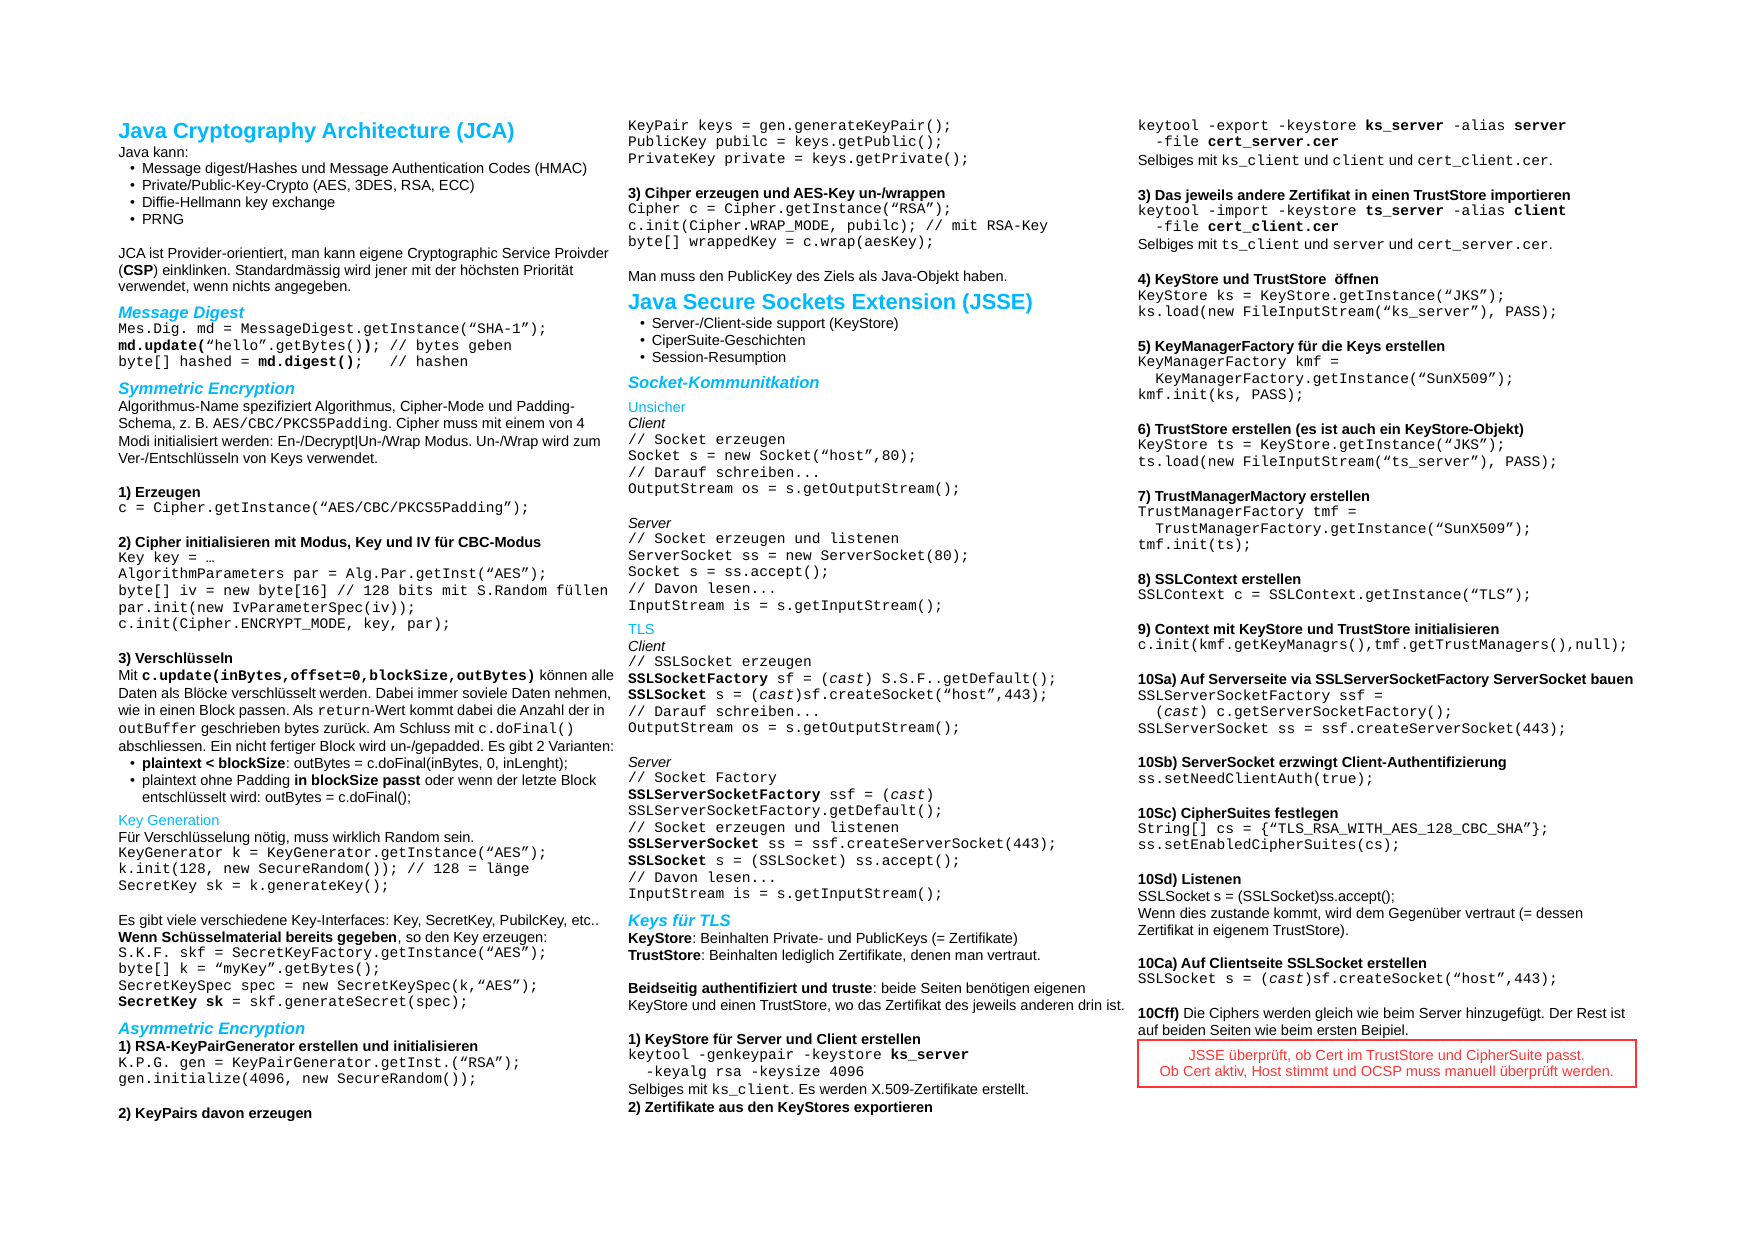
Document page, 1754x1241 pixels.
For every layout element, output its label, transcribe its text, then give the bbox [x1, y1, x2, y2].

text 3) Verschlüsseln [118, 650, 616, 667]
text KeyStore ts = KeyStore.getInstance(“JKS”); [1138, 438, 1636, 454]
text Es gibt viele verschiedene Key-Interfaces: Key, SecretKey, PubilcKey, etc.. [118, 911, 616, 928]
text InputStream is = s.getInputStream(); [628, 598, 1126, 614]
list CiperSuite-Geschichten [640, 331, 1126, 348]
text TrustManagerFactory tmf = TrustManagerFactory.getInstance(“SunX509”); [1138, 504, 1636, 537]
text PrivateKey private = keys.getPrivate(); [628, 151, 1126, 168]
text ss.setEnabledCipherSuites(cs); [1138, 838, 1636, 854]
text 3) Cihper erzeugen und AES-Key un-/wrappen [628, 184, 1126, 201]
text Client [628, 415, 1126, 432]
text // Socket Factory [628, 771, 1126, 787]
subtitle TLS [628, 621, 1126, 638]
text SSLSocket s = (SSLSocket)ss.accept(); [1138, 888, 1636, 904]
text 10Cff) Die Ciphers werden gleich wie beim Server hinzugefügt. Der Rest ist auf beiden Seiten wie beim ersten Beipiel. [1138, 1005, 1636, 1038]
text ServerSocket ss = new ServerSocket(80); [628, 548, 1126, 565]
text keytool -import -keystore ts_server -alias client -file cert_client.cer [1138, 203, 1636, 236]
text OutputStream os = s.getOutputStream(); [628, 721, 1126, 737]
text S.K.F. skf = SecretKeyFactory.getInstance(“AES”); [118, 945, 616, 962]
text 1) KeyStore für Server und Client erstellen [628, 1031, 1126, 1047]
text c.init(Cipher.ENCRYPT_MODE, key, par); [118, 616, 616, 633]
text SSLSocketFactory sf = (cast) S.S.F..getDefault(); [628, 671, 1126, 687]
text Server [628, 754, 1126, 771]
text Socket s = ss.accept(); [628, 565, 1126, 581]
text byte[] iv = new byte[16] // 128 bits mit S.Random füllen [118, 583, 616, 600]
text SSLSocket s = (SSLSocket) ss.accept(); [628, 853, 1126, 870]
text 9) Context mit KeyStore und TrustStore initialisieren [1138, 621, 1636, 638]
text c.init(kmf.getKeyManagrs(),tmf.getTrustManagers(),null); [1138, 638, 1636, 654]
text 4) KeyStore und TrustStore öffnen [1138, 271, 1636, 288]
text String[] cs = {“TLS_RSA_WITH_AES_128_CBC_SHA”}; [1138, 821, 1636, 838]
text Für Verschlüsselung nötig, muss wirklich Random sein. [118, 828, 616, 845]
text SSLSocket s = (cast)sf.createSocket(“host”,443); [1138, 972, 1636, 988]
text SSLServerSocketFactory ssf = (cast) SSLServerSocketFactory.getDefault(); [628, 787, 1126, 820]
text 1) Erzeugen [118, 483, 616, 500]
list plaintext ohne Padding in blockSize passt oder wenn der letzte Block entschlüsselt wird: outBytes = c.doFinal(); [130, 771, 616, 805]
text JCA ist Provider-orientiert, man kann eigene Cryptographic Service Proivder (CSP) einklinken. Standardmässig wird jener mit der höchsten Priorität verwendet, wenn nichts angegeben. [118, 244, 616, 295]
text 6) TrustStore erstellen (es ist auch ein KeyStore-Objekt) [1138, 421, 1636, 438]
text OutputStream os = s.getOutputStream(); [628, 482, 1126, 498]
text Cipher c = Cipher.getInstance(“RSA”); [628, 201, 1126, 218]
text 10Sa) Auf Serverseite via SSLServerSocketFactory ServerSocket bauen [1138, 671, 1636, 688]
text // Davon lesen... [628, 581, 1126, 598]
text kmf.init(ks, PASS); [1138, 387, 1636, 404]
text 10Sd) Listenen [1138, 871, 1636, 888]
list Server-/Client-side support (KeyStore) [640, 314, 1126, 331]
text 8) SSLContext erstellen [1138, 571, 1636, 587]
text KeyGenerator k = KeyGenerator.getInstance(“AES”); [118, 845, 616, 862]
subtitle Message Digest [118, 302, 616, 322]
text Beidseitig authentifiziert und truste: beide Seiten benötigen eigenen KeyStore und einen TrustStore, wo das Zertifikat des jeweils anderen drin ist. [628, 980, 1126, 1014]
text KeyPair keys = gen.generateKeyPair(); [628, 118, 1126, 135]
subtitle Java Cryptography Architecture (JCA) [118, 118, 616, 143]
text md.update(“hello”.getBytes()); // bytes geben [118, 338, 616, 355]
text 10Sc) CipherSuites festlegen [1138, 804, 1636, 821]
list Private/Public-Key-Crypto (AES, 3DES, RSA, ECC) [130, 177, 616, 194]
text 2) Zertifikate aus den KeyStores exportieren [628, 1098, 1126, 1115]
text gen.initialize(4096, new SecureRandom()); [118, 1071, 616, 1088]
text Server [628, 515, 1126, 532]
text ss.setNeedClientAuth(true); [1138, 771, 1636, 787]
text Mes.Dig. md = MessageDigest.getInstance(“SHA-1”); [118, 322, 616, 338]
list plaintext < blockSize: outBytes = c.doFinal(inBytes, 0, inLenght); [130, 754, 616, 771]
text Client [628, 638, 1126, 654]
text SSLServerSocket ss = ssf.createServerSocket(443); [1138, 721, 1636, 737]
text // SSLSocket erzeugen [628, 654, 1126, 671]
text Socket s = new Socket(“host”,80); [628, 448, 1126, 465]
text SSLServerSocketFactory ssf = (cast) c.getServerSocketFactory(); [1138, 688, 1636, 721]
text 10Ca) Auf Clientseite SSLSocket erstellen [1138, 955, 1636, 972]
text Wenn Schüsselmaterial bereits gegeben, so den Key erzeugen: [118, 928, 616, 945]
text KeyStore ks = KeyStore.getInstance(“JKS”); [1138, 288, 1636, 304]
text // Davon lesen... [628, 870, 1126, 886]
subtitle Unsicher [628, 398, 1126, 415]
text 2) Cipher initialisieren mit Modus, Key und IV für CBC-Modus [118, 533, 616, 550]
text Key key = … [118, 550, 616, 567]
subtitle Asymmetric Encryption [118, 1019, 616, 1038]
subtitle Socket-Kommunitkation [628, 373, 1126, 392]
text // Darauf schreiben... [628, 704, 1126, 721]
text KeyStore: Beinhalten Private- und PublicKeys (= Zertifikate) [628, 930, 1126, 947]
list Diffie-Hellmann key exchange [130, 194, 616, 211]
subtitle Key Generation [118, 811, 616, 828]
text byte[] k = “myKey”.getBytes(); [118, 962, 616, 978]
text ts.load(new FileInputStream(“ts_server”), PASS); [1138, 454, 1636, 471]
text par.init(new IvParameterSpec(iv)); [118, 600, 616, 616]
list Session-Resumption [640, 348, 1126, 365]
text TrustStore: Beinhalten lediglich Zertifikate, denen man vertraut. [628, 947, 1126, 963]
list Message digest/Hashes und Message Authentication Codes (HMAC) [130, 160, 616, 177]
text Selbiges mit ts_client und server und cert_server.cer. [1138, 236, 1636, 254]
text SSLServerSocket ss = ssf.createServerSocket(443); [628, 837, 1126, 853]
text 2) KeyPairs davon erzeugen [118, 1105, 616, 1122]
text Mit c.update(inBytes,offset=0,blockSize,outBytes) können alle Daten als Blöcke verschlüsselt werden. Dabei immer soviele Daten nehmen, wie in einen Block passen. Als return-Wert kommt dabei die Anzahl der in outBuffer geschrieben bytes zurück. Am Schluss mit c.doFinal() abschliessen. Ein nicht fertiger Block wird un-/gepadded. Es gibt 2 Varianten: [118, 667, 616, 754]
text Selbiges mit ks_client und client und cert_client.cer. [1138, 151, 1636, 169]
text SecretKey sk = skf.generateSecret(spec); [118, 995, 616, 1011]
text SecretKeySpec spec = new SecretKeySpec(k,“AES”); [118, 978, 616, 995]
table_header JSSE überprüft, ob Cert im TrustStore und CipherSuite passt. Ob Cert aktiv, Host stimmt und OCSP muss manuell überprüft werden. [1139, 1041, 1635, 1086]
text Man muss den PublicKey des Ziels als Java-Objekt haben. [628, 268, 1126, 284]
text Wenn dies zustande kommt, wird dem Gegenüber vertraut (= dessen Zertifikat in eigenem TrustStore). [1138, 904, 1636, 938]
text // Socket erzeugen und listenen [628, 820, 1126, 837]
text byte[] hashed = md.digest(); // hashen [118, 355, 616, 371]
text KeyManagerFactory kmf = KeyManagerFactory.getInstance(“SunX509”); [1138, 354, 1636, 387]
text SSLContext c = SSLContext.getInstance(“TLS”); [1138, 587, 1636, 604]
text k.init(128, new SecureRandom()); // 128 = länge [118, 862, 616, 878]
text SecretKey sk = k.generateKey(); [118, 878, 616, 895]
text byte[] wrappedKey = c.wrap(aesKey); [628, 234, 1126, 251]
text 1) RSA-KeyPairGenerator erstellen und initialisieren [118, 1038, 616, 1055]
text // Socket erzeugen [628, 432, 1126, 448]
text Selbiges mit ks_client. Es werden X.509-Zertifikate erstellt. [628, 1080, 1126, 1098]
text 10Sb) ServerSocket erzwingt Client-Authentifizierung [1138, 754, 1636, 771]
text K.P.G. gen = KeyPairGenerator.getInst.(“RSA”); [118, 1055, 616, 1071]
text InputStream is = s.getInputStream(); [628, 886, 1126, 903]
text SSLSocket s = (cast)sf.createSocket(“host”,443); [628, 687, 1126, 704]
text ks.load(new FileInputStream(“ks_server”), PASS); [1138, 304, 1636, 321]
text 7) TrustManagerMactory erstellen [1138, 487, 1636, 504]
text AlgorithmParameters par = Alg.Par.getInst(“AES”); [118, 567, 616, 583]
text PublicKey pubilc = keys.getPublic(); [628, 135, 1126, 151]
text 5) KeyManagerFactory für die Keys erstellen [1138, 338, 1636, 354]
text Java kann: [118, 143, 616, 160]
text Algorithmus-Name spezifiziert Algorithmus, Cipher-Mode und Padding-Schema, z. B. AES/CBC/PKCS5Padding. Cipher muss mit einem von 4 Modi initialisiert werden: En-/Decrypt|Un-/Wrap Modus. Un-/Wrap wird zum Ver-/Entschlüsseln von Keys verwendet. [118, 398, 616, 467]
text keytool -export -keystore ks_server -alias server -file cert_server.cer [1138, 118, 1636, 151]
subtitle Keys für TLS [628, 911, 1126, 930]
text // Socket erzeugen und listenen [628, 532, 1126, 548]
text keytool -genkeypair -keystore ks_server -keyalg rsa -keysize 4096 [628, 1047, 1126, 1080]
list PRNG [130, 211, 616, 228]
text 3) Das jeweils andere Zertifikat in einen TrustStore importieren [1138, 186, 1636, 203]
text c.init(Cipher.WRAP_MODE, pubilc); // mit RSA-Key [628, 218, 1126, 234]
subtitle Symmetric Encryption [118, 379, 616, 398]
text tmf.init(ts); [1138, 537, 1636, 554]
text c = Cipher.getInstance(“AES/CBC/PKCS5Padding”); [118, 500, 616, 517]
text // Darauf schreiben... [628, 465, 1126, 482]
subtitle Java Secure Sockets Extension (JSSE) [628, 289, 1126, 314]
